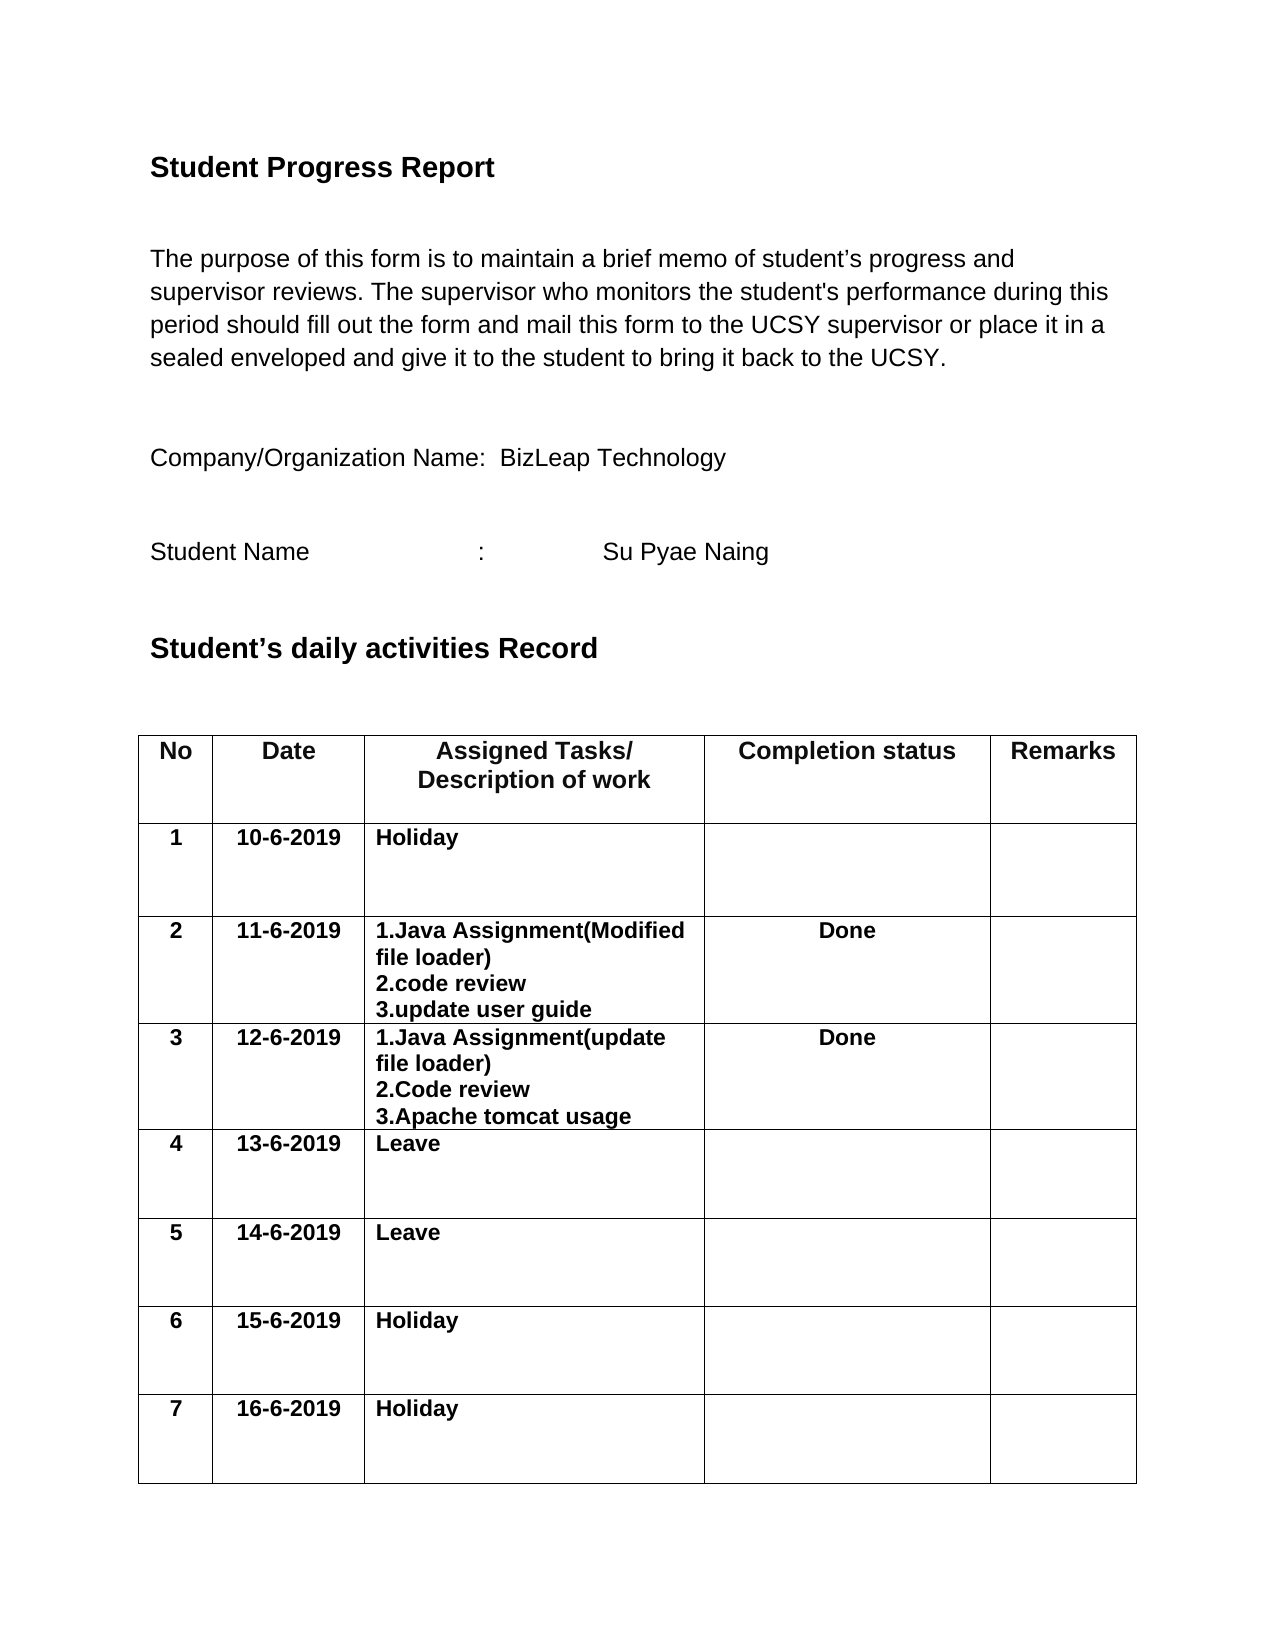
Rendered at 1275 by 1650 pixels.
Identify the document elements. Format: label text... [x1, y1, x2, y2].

table_header Date [213, 736, 364, 823]
table_cell [991, 1130, 1136, 1217]
table_cell [991, 824, 1136, 916]
table_header Assigned Tasks/ Description of work [365, 736, 704, 823]
table_cell 1 [139, 824, 212, 916]
text Company/Organization Name: BizLeap Technology [150, 443, 1125, 471]
table_cell [991, 1024, 1136, 1129]
table_cell 1.Java Assignment(update file loader) 2.Code review 3.Apache tomcat usage [365, 1024, 704, 1129]
table_cell 15-6-2019 [213, 1307, 364, 1394]
table_cell 13-6-2019 [213, 1130, 364, 1217]
table_cell 6 [139, 1307, 212, 1394]
table_cell [991, 1307, 1136, 1394]
table_cell 5 [139, 1219, 212, 1306]
table_header Remarks [991, 736, 1136, 823]
table_cell Done [705, 917, 990, 1023]
table_cell 2 [139, 917, 212, 1023]
table_header Completion status [705, 736, 990, 823]
table_cell [705, 1219, 990, 1306]
table_header No [139, 736, 212, 823]
table_cell [705, 1395, 990, 1483]
table_cell Done [705, 1024, 990, 1129]
table_cell [705, 1307, 990, 1394]
text The purpose of this form is to maintain a brief memo of student’s progress and supervisor reviews. The supervisor who monitors the student's performance during this period should fill out the form and mail this form to the UCSY supervisor or place it in a sealed enveloped and give it to the student to bring it back to the UCSY. [150, 244, 1125, 372]
text Student’s daily activities Record [150, 631, 1125, 664]
text Student Name : Su Pyae Naing [150, 537, 1125, 566]
table_cell 14-6-2019 [213, 1219, 364, 1306]
table_cell [991, 1395, 1136, 1483]
table_cell Holiday [365, 824, 704, 916]
text Student Progress Report [150, 150, 1125, 183]
table_cell [991, 917, 1136, 1023]
table_cell Holiday [365, 1395, 704, 1483]
table_cell [991, 1219, 1136, 1306]
table_cell Leave [365, 1219, 704, 1306]
table_cell 10-6-2019 [213, 824, 364, 916]
table_cell 7 [139, 1395, 212, 1483]
table_cell Holiday [365, 1307, 704, 1394]
table_cell 11-6-2019 [213, 917, 364, 1023]
table_cell Leave [365, 1130, 704, 1217]
table_cell [705, 824, 990, 916]
table_cell 16-6-2019 [213, 1395, 364, 1483]
table_cell 3 [139, 1024, 212, 1129]
table_cell 12-6-2019 [213, 1024, 364, 1129]
table_cell 4 [139, 1130, 212, 1217]
table_cell [705, 1130, 990, 1217]
table_cell 1.Java Assignment(Modified file loader) 2.code review 3.update user guide [365, 917, 704, 1023]
